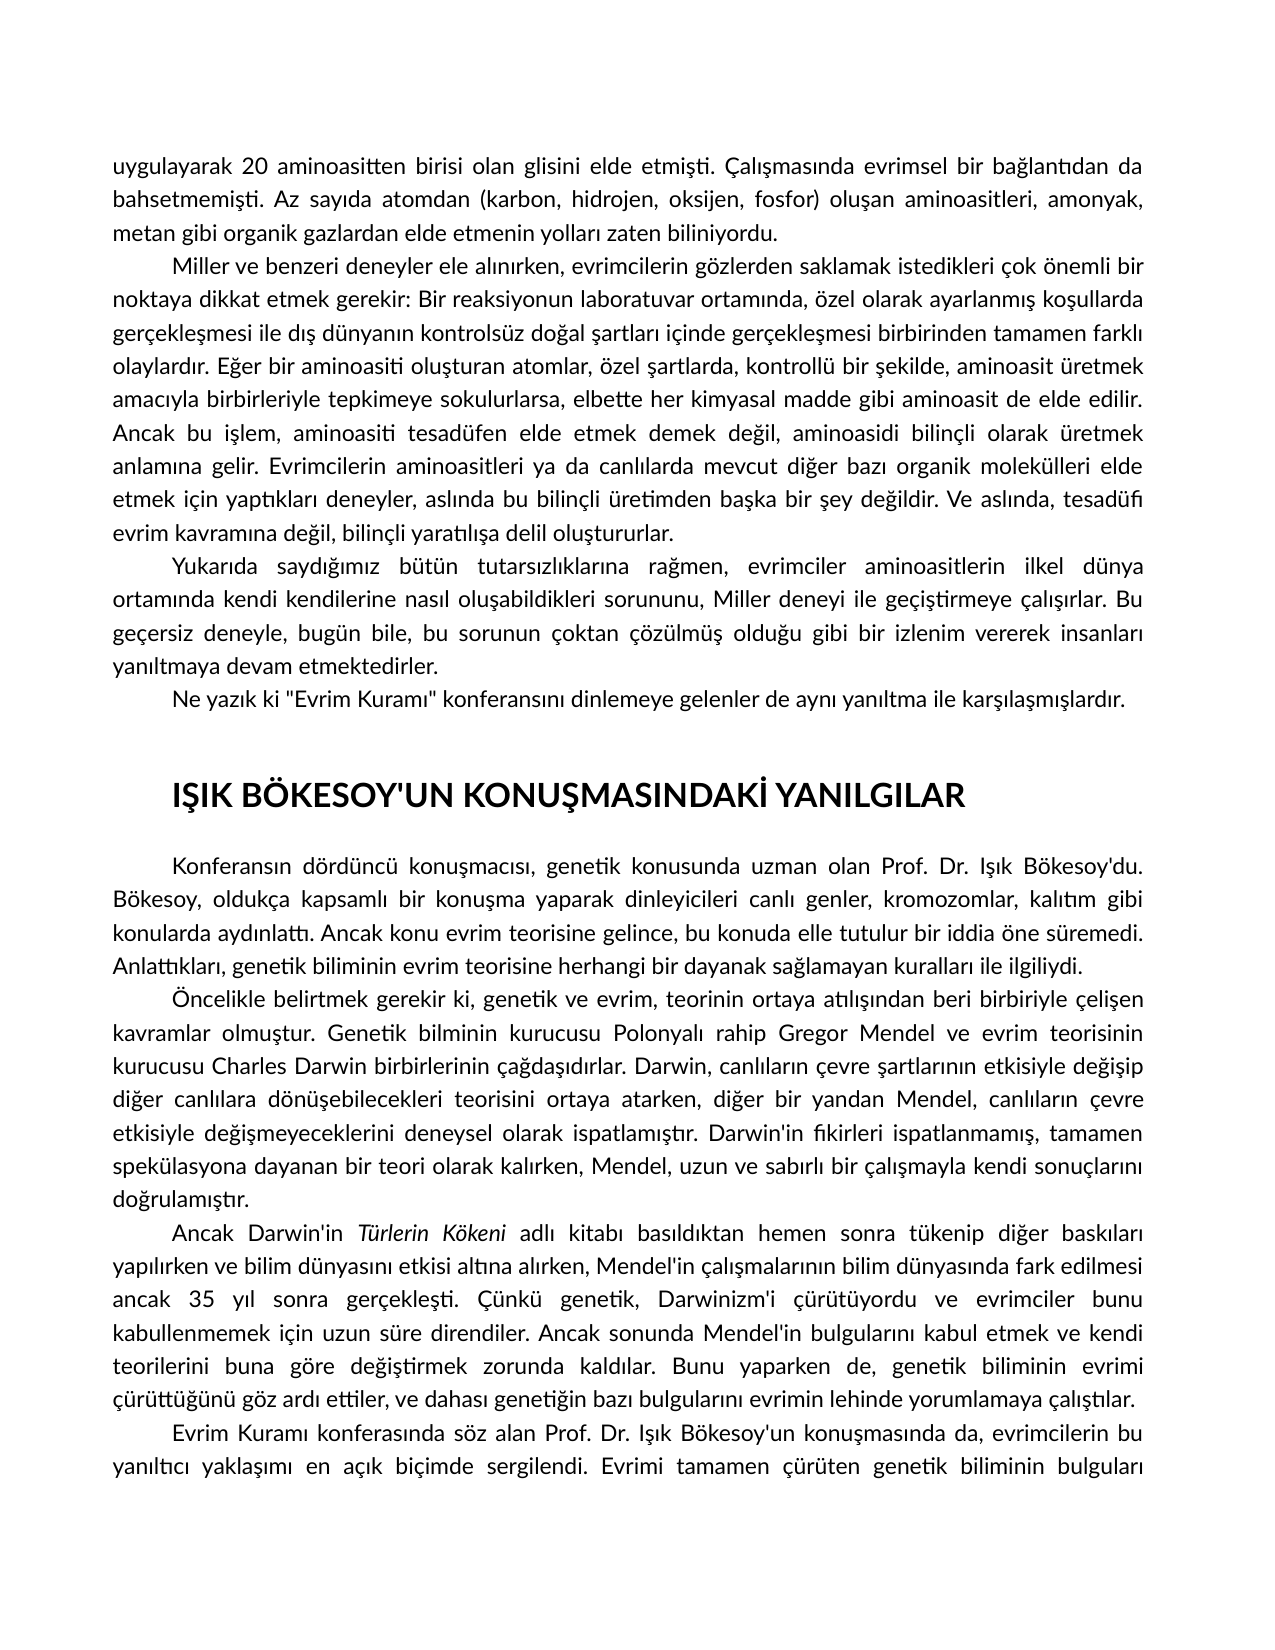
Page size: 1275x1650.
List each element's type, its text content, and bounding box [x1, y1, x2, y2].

text Miller ve benzeri deneyler ele alınırken, evrimcilerin gözlerden saklamak istedikleri çok önemli bir noktaya dikkat etmek gerekir: Bir reaksiyonun laboratuvar ortamında, özel olarak ayarlanmış koşullarda gerçekleşmesi ile dış dünyanın kontrolsüz doğal şartları içinde gerçekleşmesi birbirinden tamamen farklı olaylardır. Eğer bir aminoasiti oluşturan atomlar, özel şartlarda, kontrollü bir şekilde, aminoasit üretmek amacıyla birbirleriyle tepkimeye sokulurlarsa, elbette her kimyasal madde gibi aminoasit de elde edilir. Ancak bu işlem, aminoasiti tesadüfen elde etmek demek değil, aminoasidi bilinçli olarak üretmek anlamına gelir. Evrimcilerin aminoasitleri ya da canlılarda mevcut diğer bazı organik molekülleri elde etmek için yaptıkları deneyler, aslında bu bilinçli üretimden başka bir şey değildir. Ve aslında, tesadüfi evrim kavramına değil, bilinçli yaratılışa delil oluştururlar. [112, 248, 1145, 548]
text Öncelikle belirtmek gerekir ki, genetik ve evrim, teorinin ortaya atılışından beri birbiriyle çelişen kavramlar olmuştur. Genetik bilminin kurucusu Polonyalı rahip Gregor Mendel ve evrim teorisinin kurucusu Charles Darwin birbirlerinin çağdaşıdırlar. Darwin, canlıların çevre şartlarının etkisiyle değişip diğer canlılara dönüşebilecekleri teorisini ortaya atarken, diğer bir yandan Mendel, canlıların çevre etkisiyle değişmeyeceklerini deneysel olarak ispatlamıştır. Darwin'in fikirleri ispatlanmamış, tamamen spekülasyona dayanan bir teori olarak kalırken, Mendel, uzun ve sabırlı bir çalışmayla kendi sonuçlarını doğrulamıştır. [112, 981, 1145, 1214]
text Konferansın dördüncü konuşmacısı, genetik konusunda uzman olan Prof. Dr. Işık Bökesoy'du. Bökesoy, oldukça kapsamlı bir konuşma yaparak dinleyicileri canlı genler, kromozomlar, kalıtım gibi konularda aydınlattı. Ancak konu evrim teorisine gelince, bu konuda elle tutulur bir iddia öne süremedi. Anlattıkları, genetik biliminin evrim teorisine herhangi bir dayanak sağlamayan kuralları ile ilgiliydi. [112, 848, 1145, 981]
text Ancak Darwin'in Türlerin Kökeni adlı kitabı basıldıktan hemen sonra tükenip diğer baskıları yapılırken ve bilim dünyasını etkisi altına alırken, Mendel'in çalışmalarının bilim dünyasında fark edilmesi ancak 35 yıl sonra gerçekleşti. Çünkü genetik, Darwinizm'i çürütüyordu ve evrimciler bunu kabullenmemek için uzun süre direndiler. Ancak sonunda Mendel'in bulgularını kabul etmek ve kendi teorilerini buna göre değiştirmek zorunda kaldılar. Bunu yaparken de, genetik biliminin evrimi çürüttüğünü göz ardı ettiler, ve dahası genetiğin bazı bulgularını evrimin lehinde yorumlamaya çalıştılar. [112, 1214, 1145, 1414]
text Evrim Kuramı konferasında söz alan Prof. Dr. Işık Bökesoy'un konuşmasında da, evrimcilerin bu yanıltıcı yaklaşımı en açık biçimde sergilendi. Evrimi tamamen çürüten genetik biliminin bulguları [112, 1414, 1145, 1481]
text Ne yazık ki "Evrim Kuramı" konferansını dinlemeye gelenler de aynı yanıltma ile karşılaşmışlardır. [112, 681, 1145, 714]
subtitle IŞIK BÖKESOY'UN KONUŞMASINDAKİ YANILGILAR [112, 781, 1145, 814]
text uygulayarak 20 aminoasitten birisi olan glisini elde etmişti. Çalışmasında evrimsel bir bağlantıdan da bahsetmemişti. Az sayıda atomdan (karbon, hidrojen, oksijen, fosfor) oluşan aminoasitleri, amonyak, metan gibi organik gazlardan elde etmenin yolları zaten biliniyordu. [112, 148, 1145, 248]
text Yukarıda saydığımız bütün tutarsızlıklarına rağmen, evrimciler aminoasitlerin ilkel dünya ortamında kendi kendilerine nasıl oluşabildikleri sorununu, Miller deneyi ile geçiştirmeye çalışırlar. Bu geçersiz deneyle, bugün bile, bu sorunun çoktan çözülmüş olduğu gibi bir izlenim vererek insanları yanıltmaya devam etmektedirler. [112, 548, 1145, 681]
